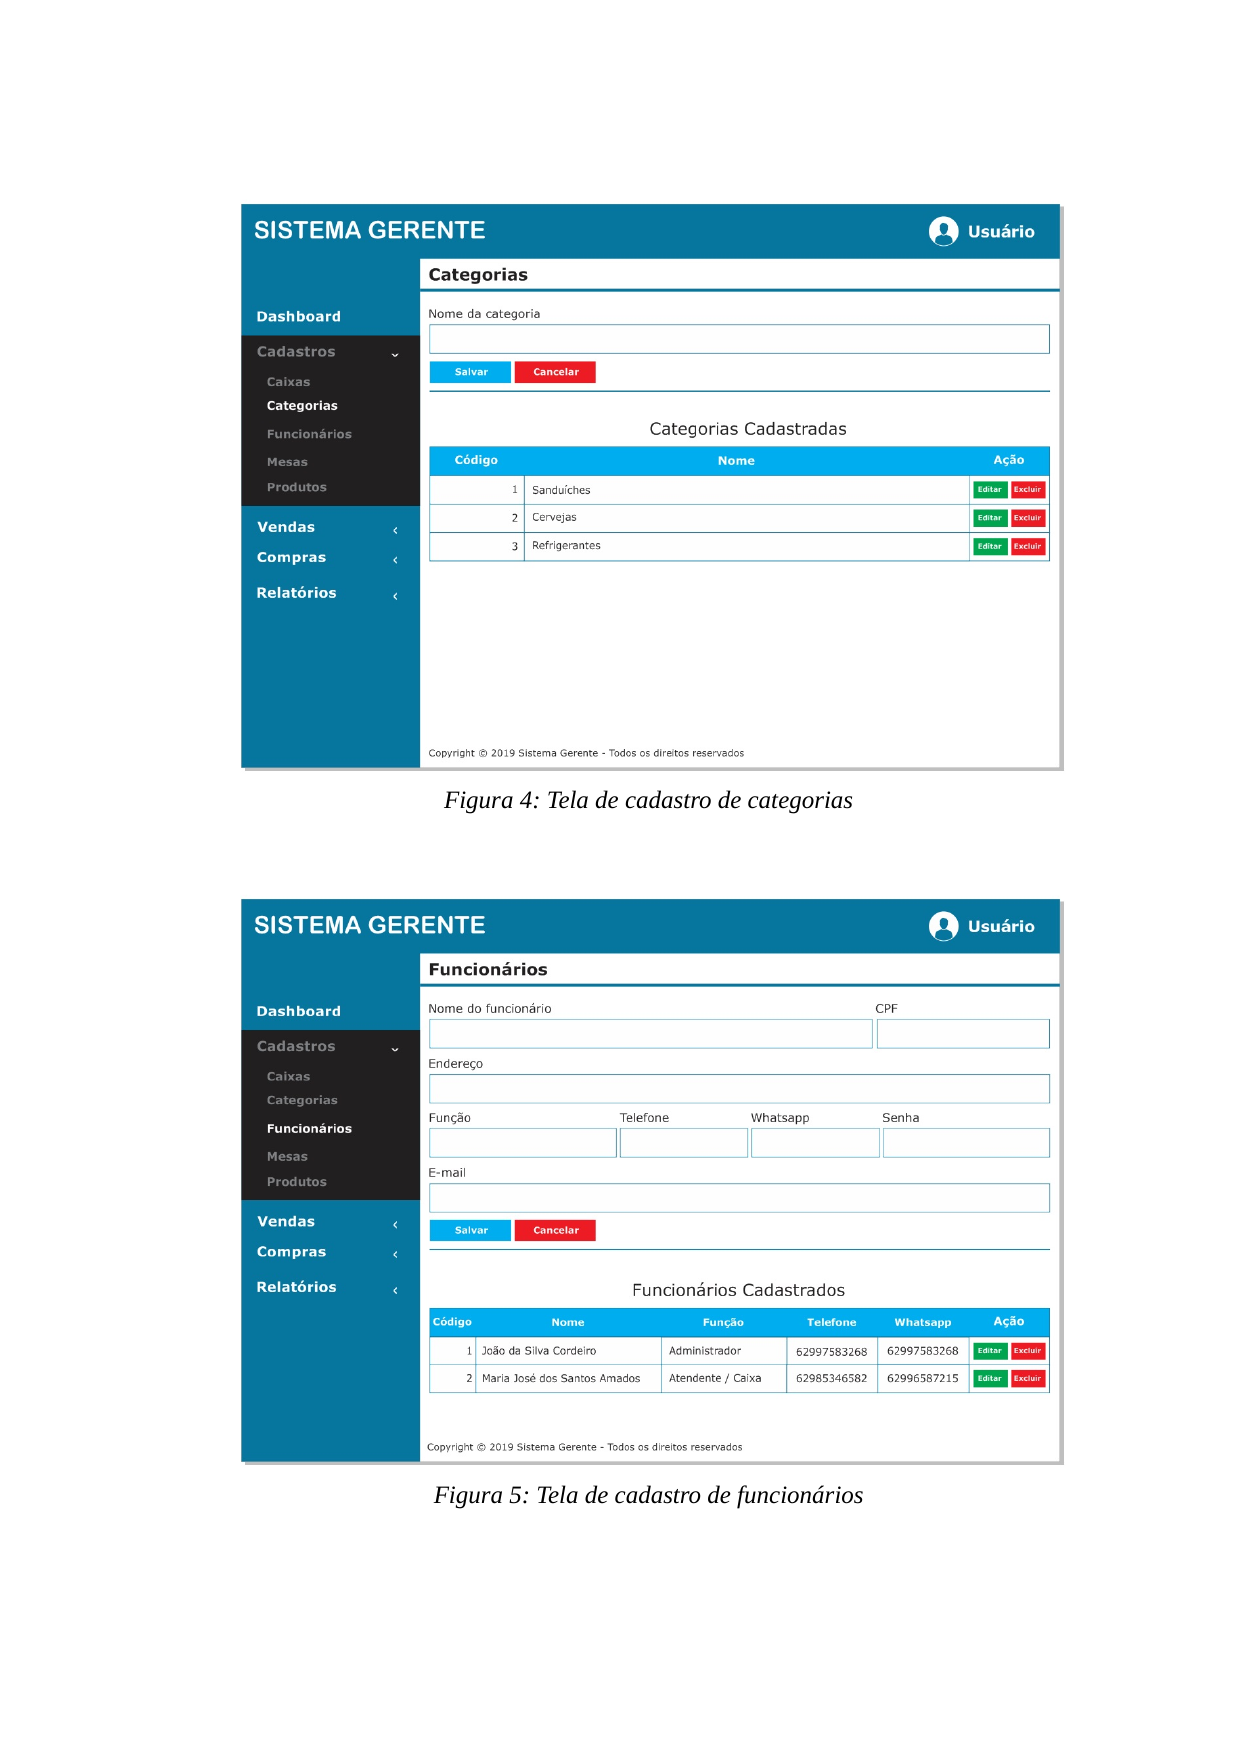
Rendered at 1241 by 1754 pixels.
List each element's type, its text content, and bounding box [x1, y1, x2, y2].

picture [177, 884, 1123, 1475]
picture [177, 189, 1123, 781]
text Figura 5: Tela de cadastro de funcionários [177, 1475, 1122, 1509]
text Figura 4: Tela de cadastro de categorias [177, 781, 1122, 814]
